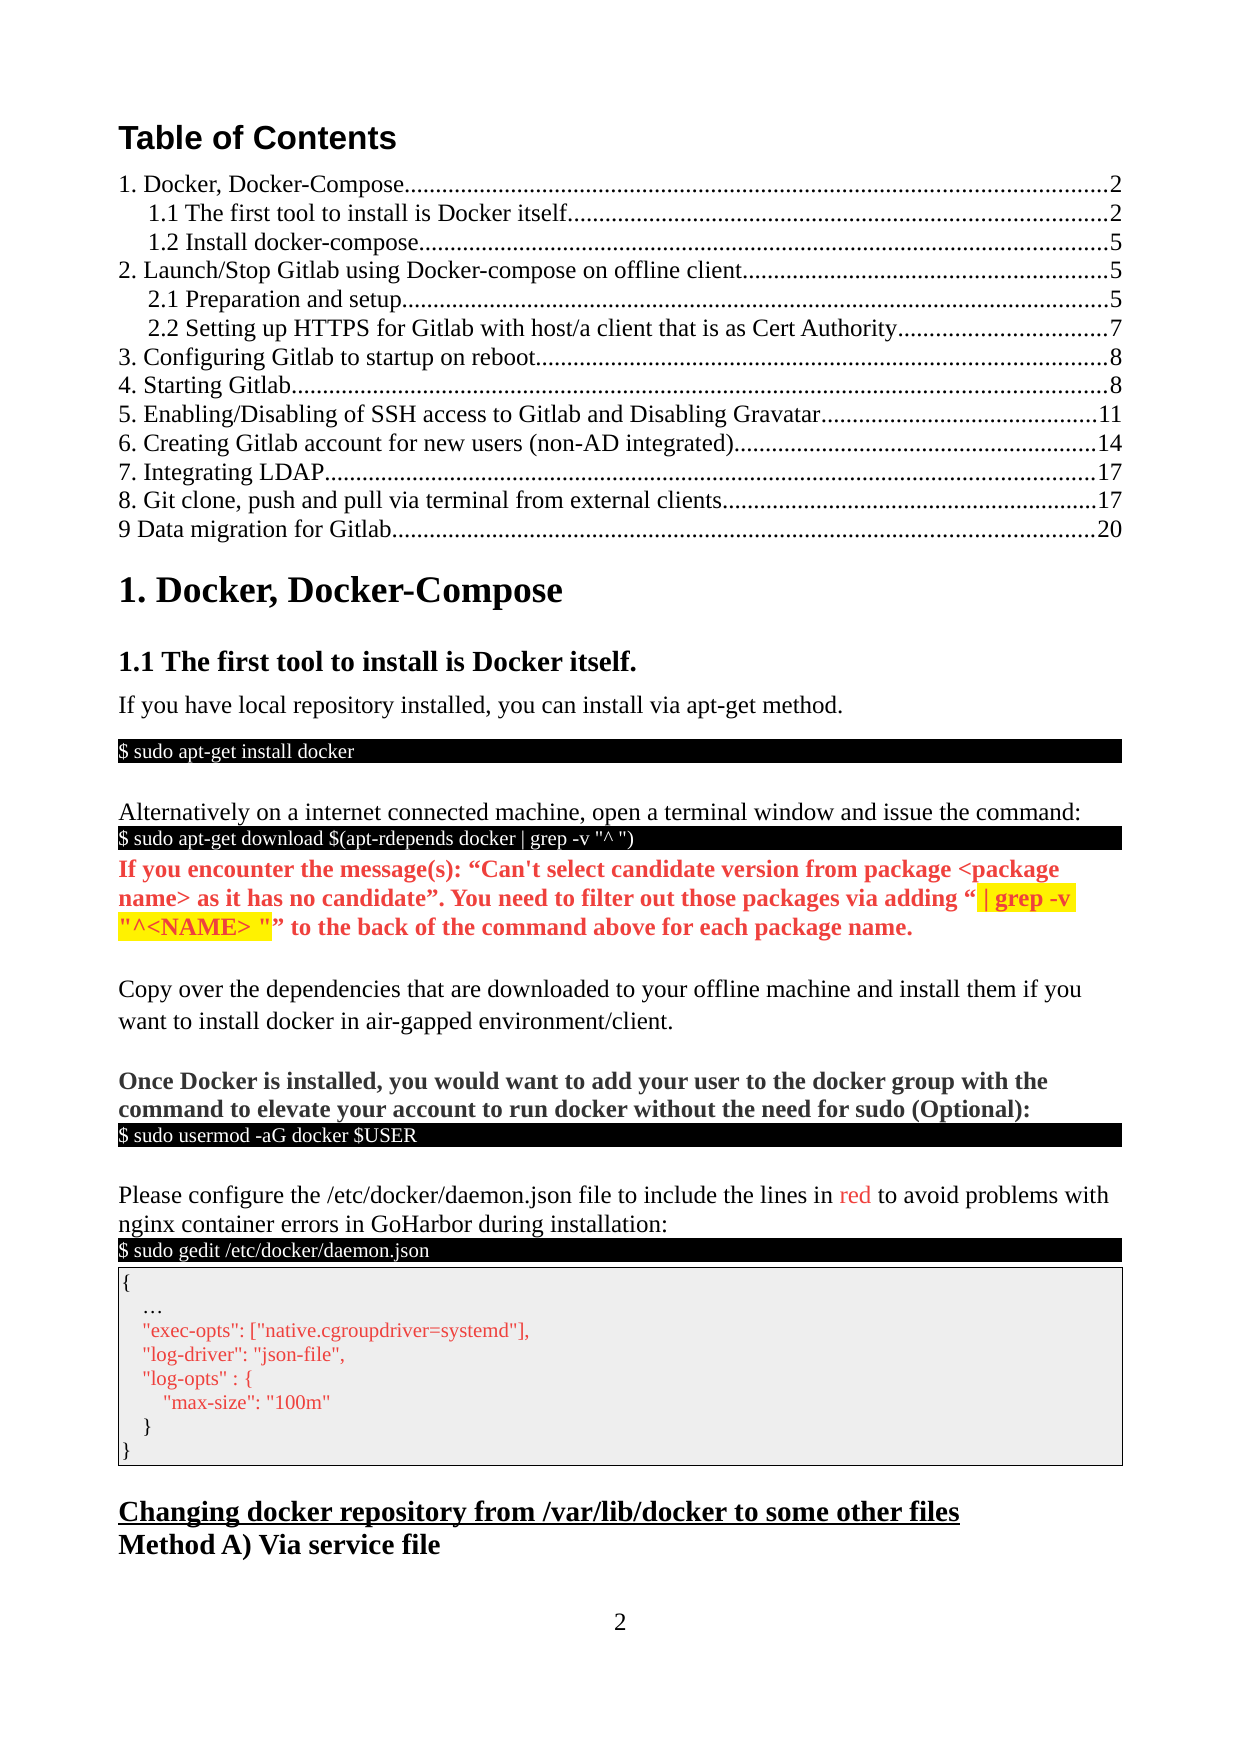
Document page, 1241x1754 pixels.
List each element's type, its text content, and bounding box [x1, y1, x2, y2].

text $ sudo usermod -aG docker $USER [118, 1123, 1122, 1147]
text If you encounter the message(s): “Can't select candidate version from package <package name> as it has no candidate”. You need to filter out those packages via adding “ | grep -v "^<NAME> "” to the back of the command above for each package name. [118, 854, 1122, 941]
text 4. Starting Gitlab 8 [118, 370, 1122, 399]
text 8. Git clone, push and pull via terminal from external clients 17 [118, 485, 1122, 514]
text } [119, 1435, 1122, 1465]
text 2.1 Preparation and setup 5 [148, 284, 1122, 313]
text 6. Creating Gitlab account for new users (non-AD integrated) 14 [118, 428, 1122, 457]
text Method A) Via service file [118, 1527, 1122, 1561]
text 5. Enabling/Disabling of SSH access to Gitlab and Disabling Gravatar 11 [118, 399, 1122, 428]
text "max-size": "100m" [119, 1387, 1122, 1411]
text Changing docker repository from /var/lib/docker to some other files [118, 1494, 1122, 1527]
text $ sudo apt-get install docker [118, 739, 1122, 763]
text Alternatively on a internet connected machine, open a terminal window and issue the command: [118, 797, 1122, 826]
text "log-opts" : { [119, 1363, 1122, 1387]
text 3. Configuring Gitlab to startup on reboot 8 [118, 342, 1122, 370]
text $ sudo apt-get download $(apt-rdepends docker | grep -v "^ ") [118, 826, 1122, 850]
subtitle 1.1 The first tool to install is Docker itself. [118, 644, 1122, 678]
text 7. Integrating LDAP 17 [118, 457, 1122, 485]
subtitle 1. Docker, Docker-Compose [118, 568, 1122, 611]
text $ sudo gedit /etc/docker/daemon.json [118, 1238, 1122, 1262]
text { [119, 1268, 1122, 1291]
text Copy over the dependencies that are downloaded to your offline machine and install them if you want to install docker in air-gapped environment/client. [118, 972, 1122, 1034]
text … [119, 1291, 1122, 1315]
text If you have local repository installed, you can install via apt-get method. [118, 690, 1122, 719]
text 2.2 Setting up HTTPS for Gitlab with host/a client that is as Cert Authority 7 [148, 313, 1122, 342]
text Please configure the /etc/docker/daemon.json file to include the lines in red to avoid problems with nginx container errors in GoHarbor during installation: [118, 1181, 1122, 1238]
text 1.2 Install docker-compose 5 [148, 227, 1122, 255]
text 1.1 The first tool to install is Docker itself. 2 [148, 198, 1122, 227]
text "log-driver": "json-file", [119, 1339, 1122, 1363]
text } [119, 1411, 1122, 1435]
text 9 Data migration for Gitlab 20 [118, 514, 1122, 543]
text Once Docker is installed, you would want to add your user to the docker group with the command to elevate your account to run docker without the need for sudo (Optional): [118, 1066, 1122, 1123]
text 1. Docker, Docker-Compose 2 [118, 169, 1122, 198]
text 2. Launch/Stop Gitlab using Docker-compose on offline client 5 [118, 255, 1122, 284]
text "exec-opts": ["native.cgroupdriver=systemd"], [119, 1315, 1122, 1339]
subtitle Table of Contents [118, 118, 1122, 157]
